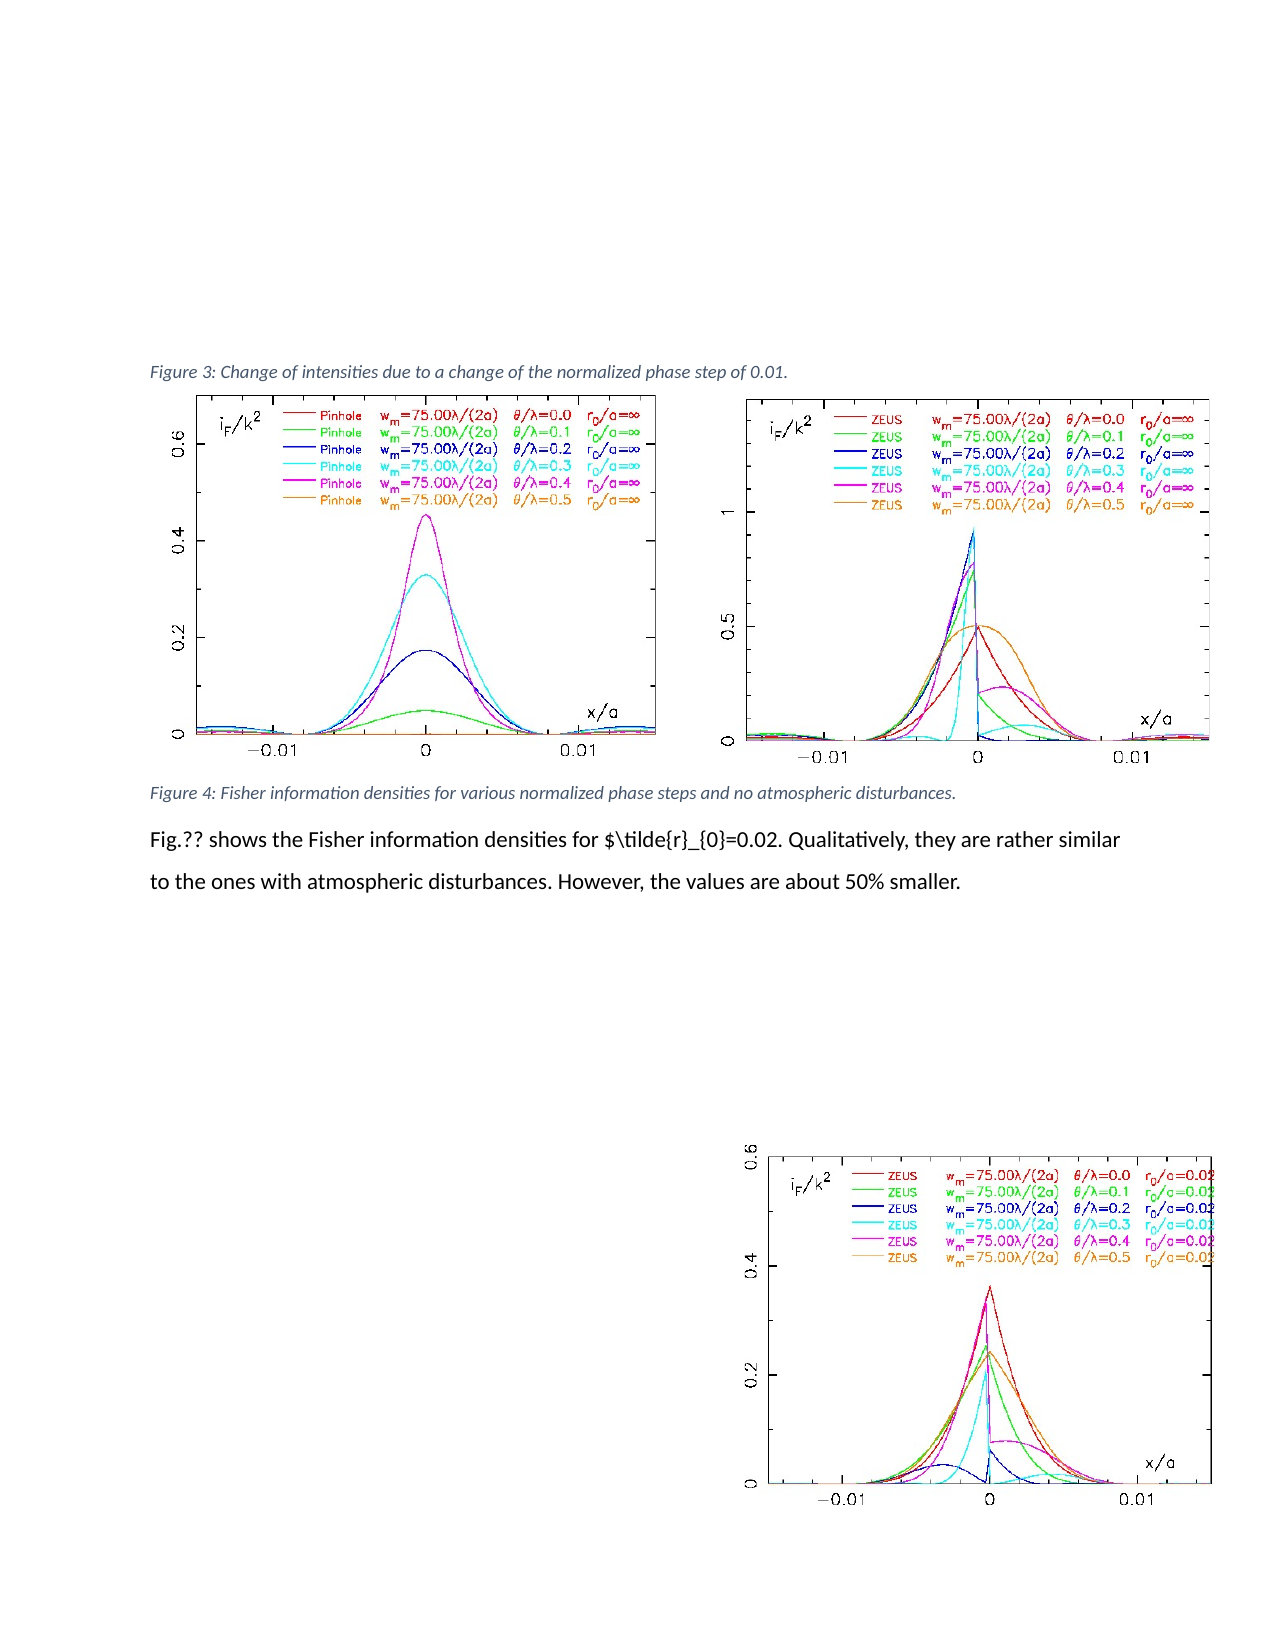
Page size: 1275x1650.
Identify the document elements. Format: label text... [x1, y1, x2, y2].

picture [172, 395, 656, 756]
picture [744, 1145, 1215, 1505]
text Figure 3: Change of intensities due to a change of the normalized phase step of 0.01. [150, 360, 1125, 383]
text Figure 4: Fisher information densities for various normalized phase steps and no atmospheric disturbances. [150, 781, 1125, 804]
picture [721, 399, 1210, 763]
text Fig.?? shows the Fisher information densities for $\tilde{r}_{0}=0.02. Qualitatively, they are rather similar to the ones with atmospheric disturbances. However, the values are about 50% smaller. [150, 825, 1125, 895]
